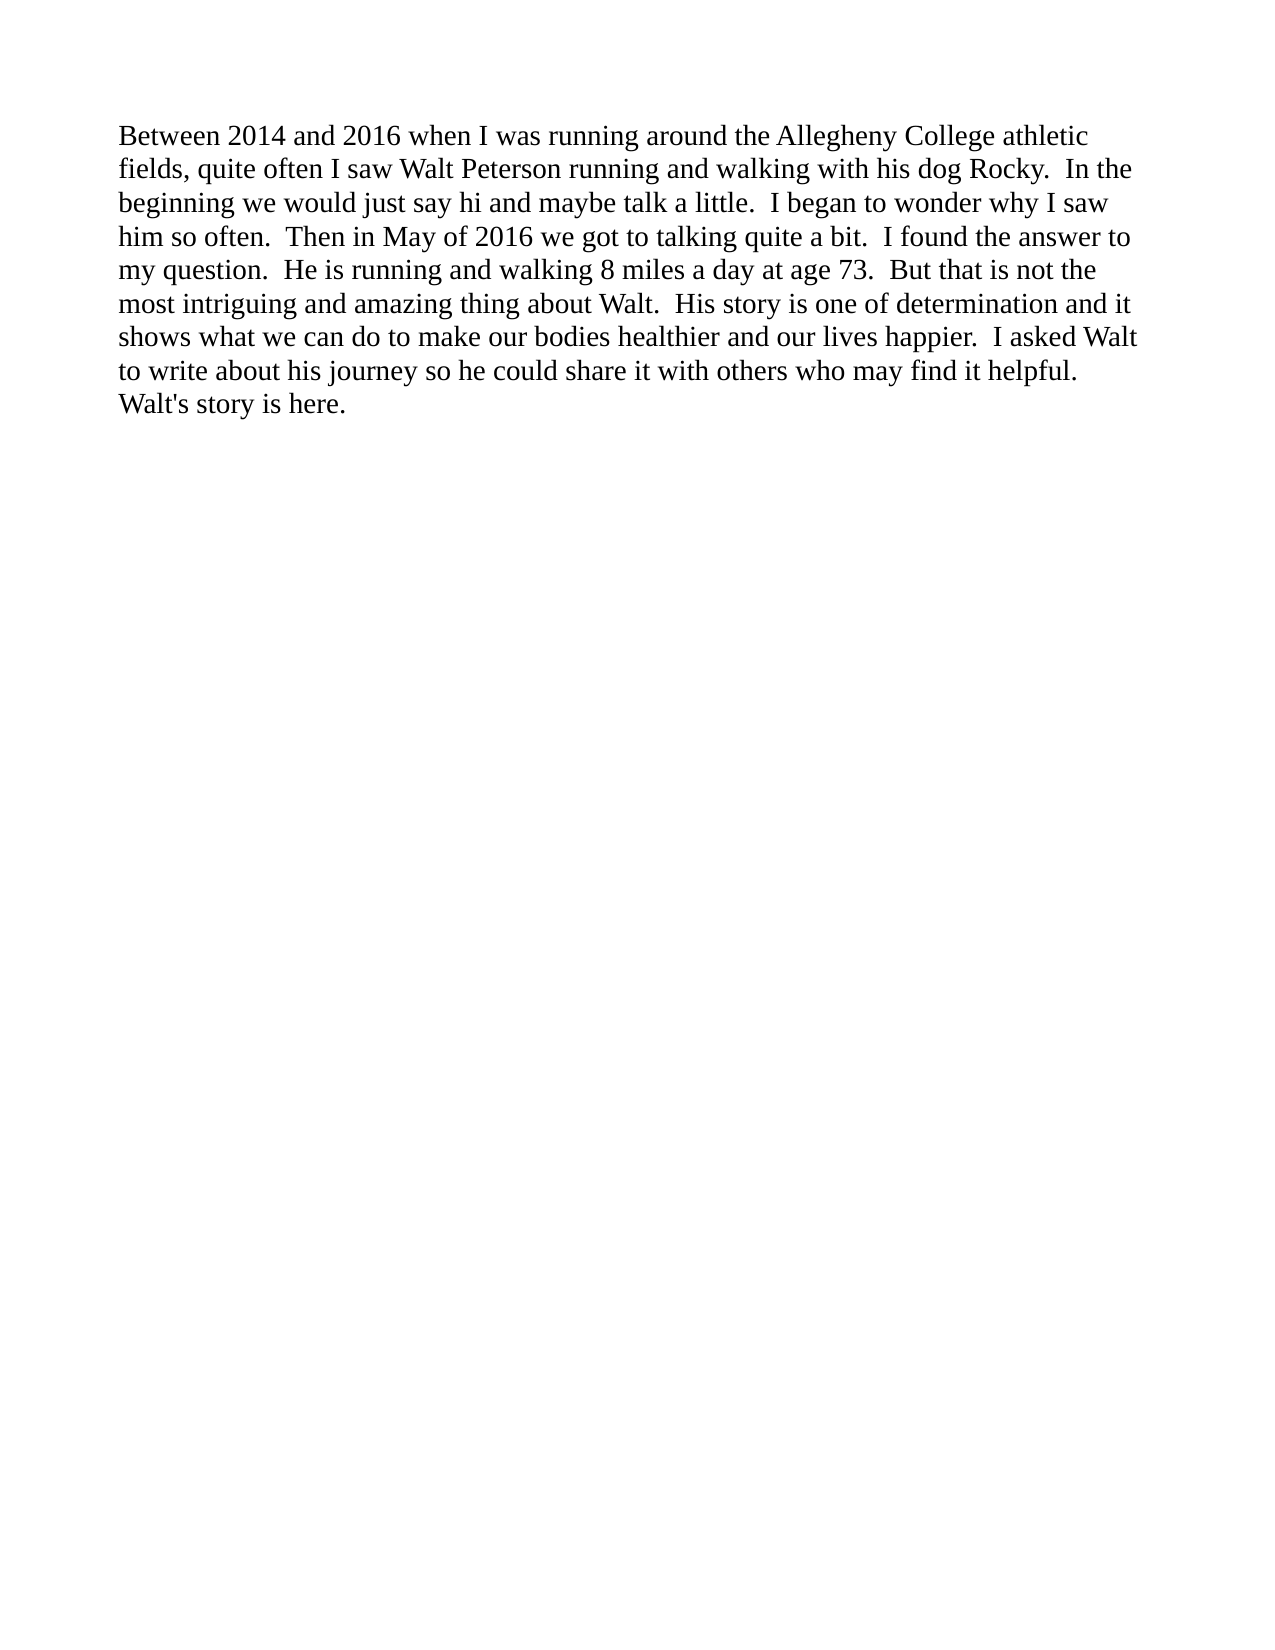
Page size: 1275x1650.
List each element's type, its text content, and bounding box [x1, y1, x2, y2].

text Between 2014 and 2016 when I was running around the Allegheny College athletic fields, quite often I saw Walt Peterson running and walking with his dog Rocky. In the beginning we would just say hi and maybe talk a little. I began to wonder why I saw him so often. Then in May of 2016 we got to talking quite a bit. I found the answer to my question. He is running and walking 8 miles a day at age 73. But that is not the most intriguing and amazing thing about Walt. His story is one of determination and it shows what we can do to make our bodies healthier and our lives happier. I asked Walt to write about his journey so he could share it with others who may find it helpful. Walt's story is here. [118, 118, 1157, 420]
